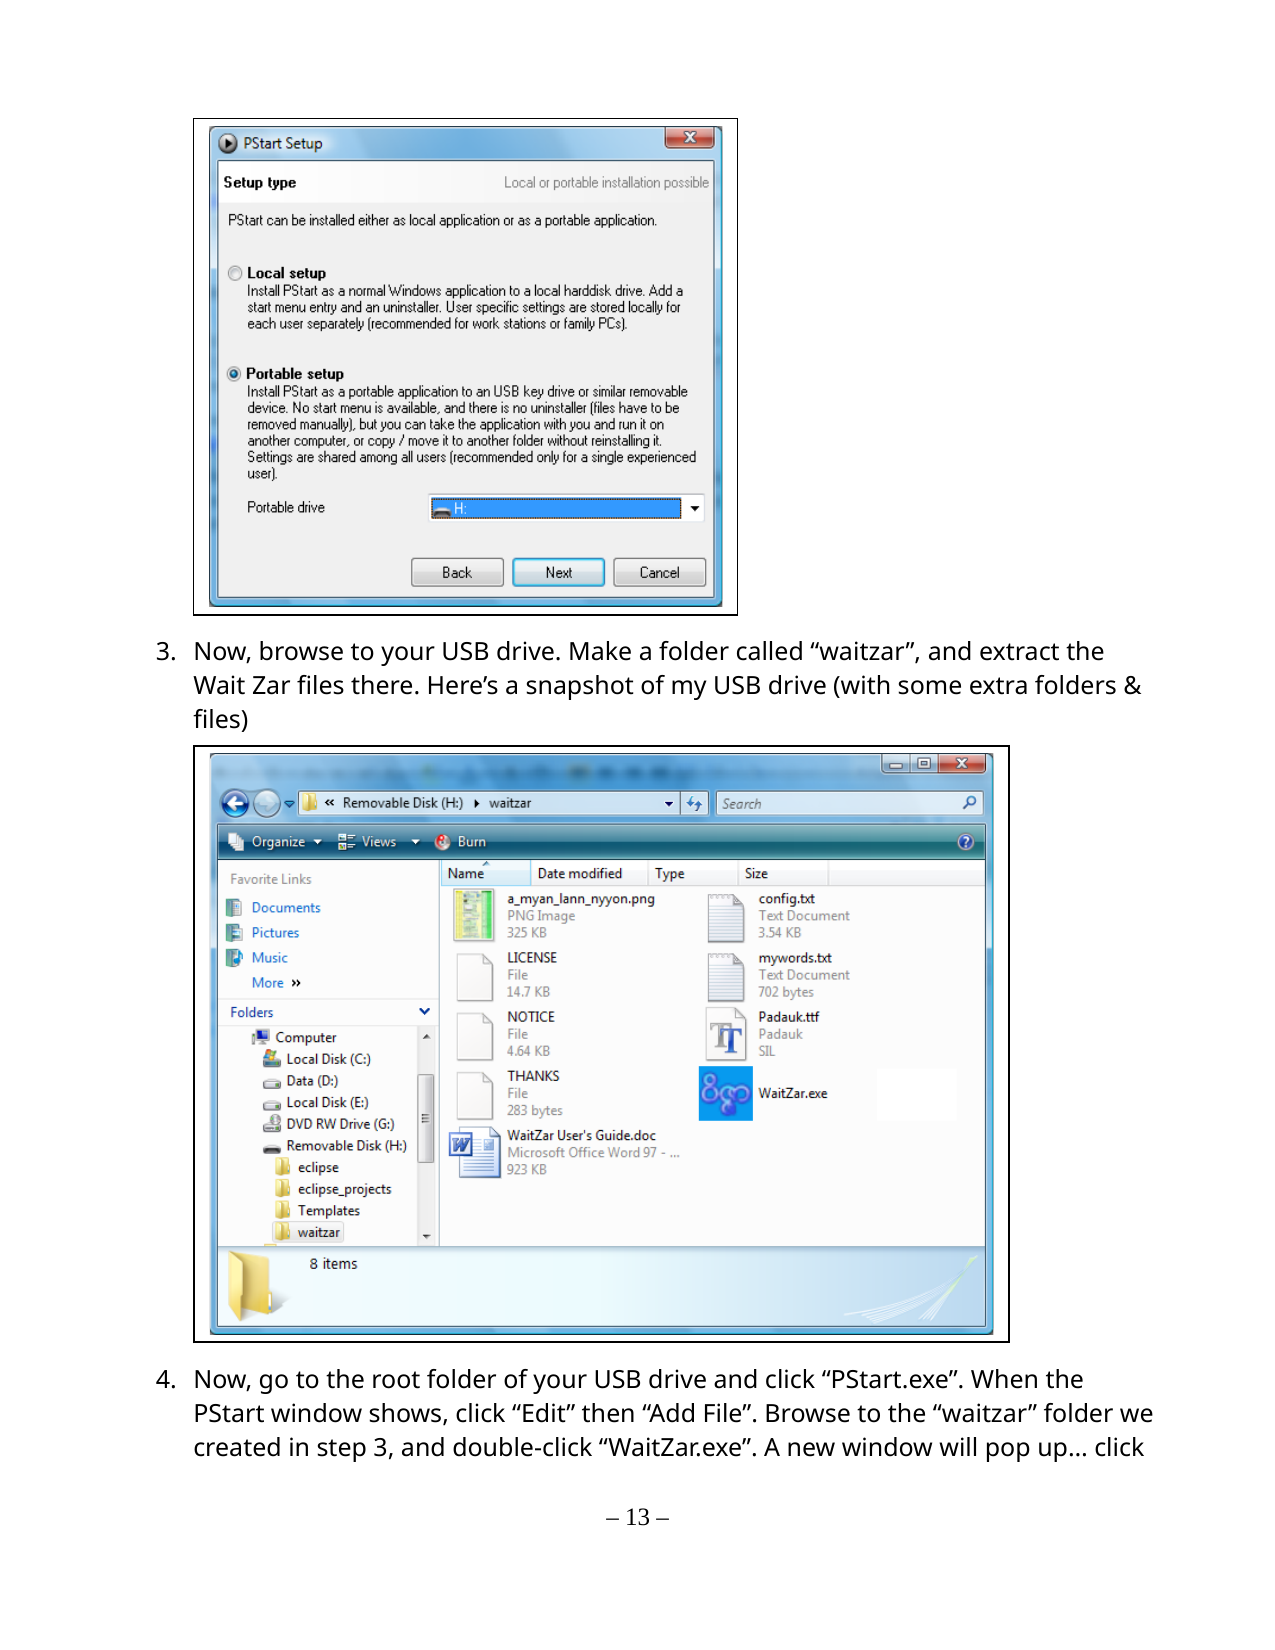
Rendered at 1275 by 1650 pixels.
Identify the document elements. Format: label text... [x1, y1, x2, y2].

picture [209, 753, 994, 1335]
list Now, browse to your USB drive. Make a folder called “waitzar”, and extract the Wait Zar files there. Here’s a snapshot of my USB drive (with some extra folders & files) [156, 633, 1157, 736]
picture [209, 126, 723, 607]
list Now, go to the root folder of your USB drive and click “PStart.exe”. When the PStart window shows, click “Edit” then “Add File”. Browse to the “waitzar” folder we created in step 3, and double-click “WaitZar.exe”. A new window will pop up… click [156, 1362, 1157, 1464]
